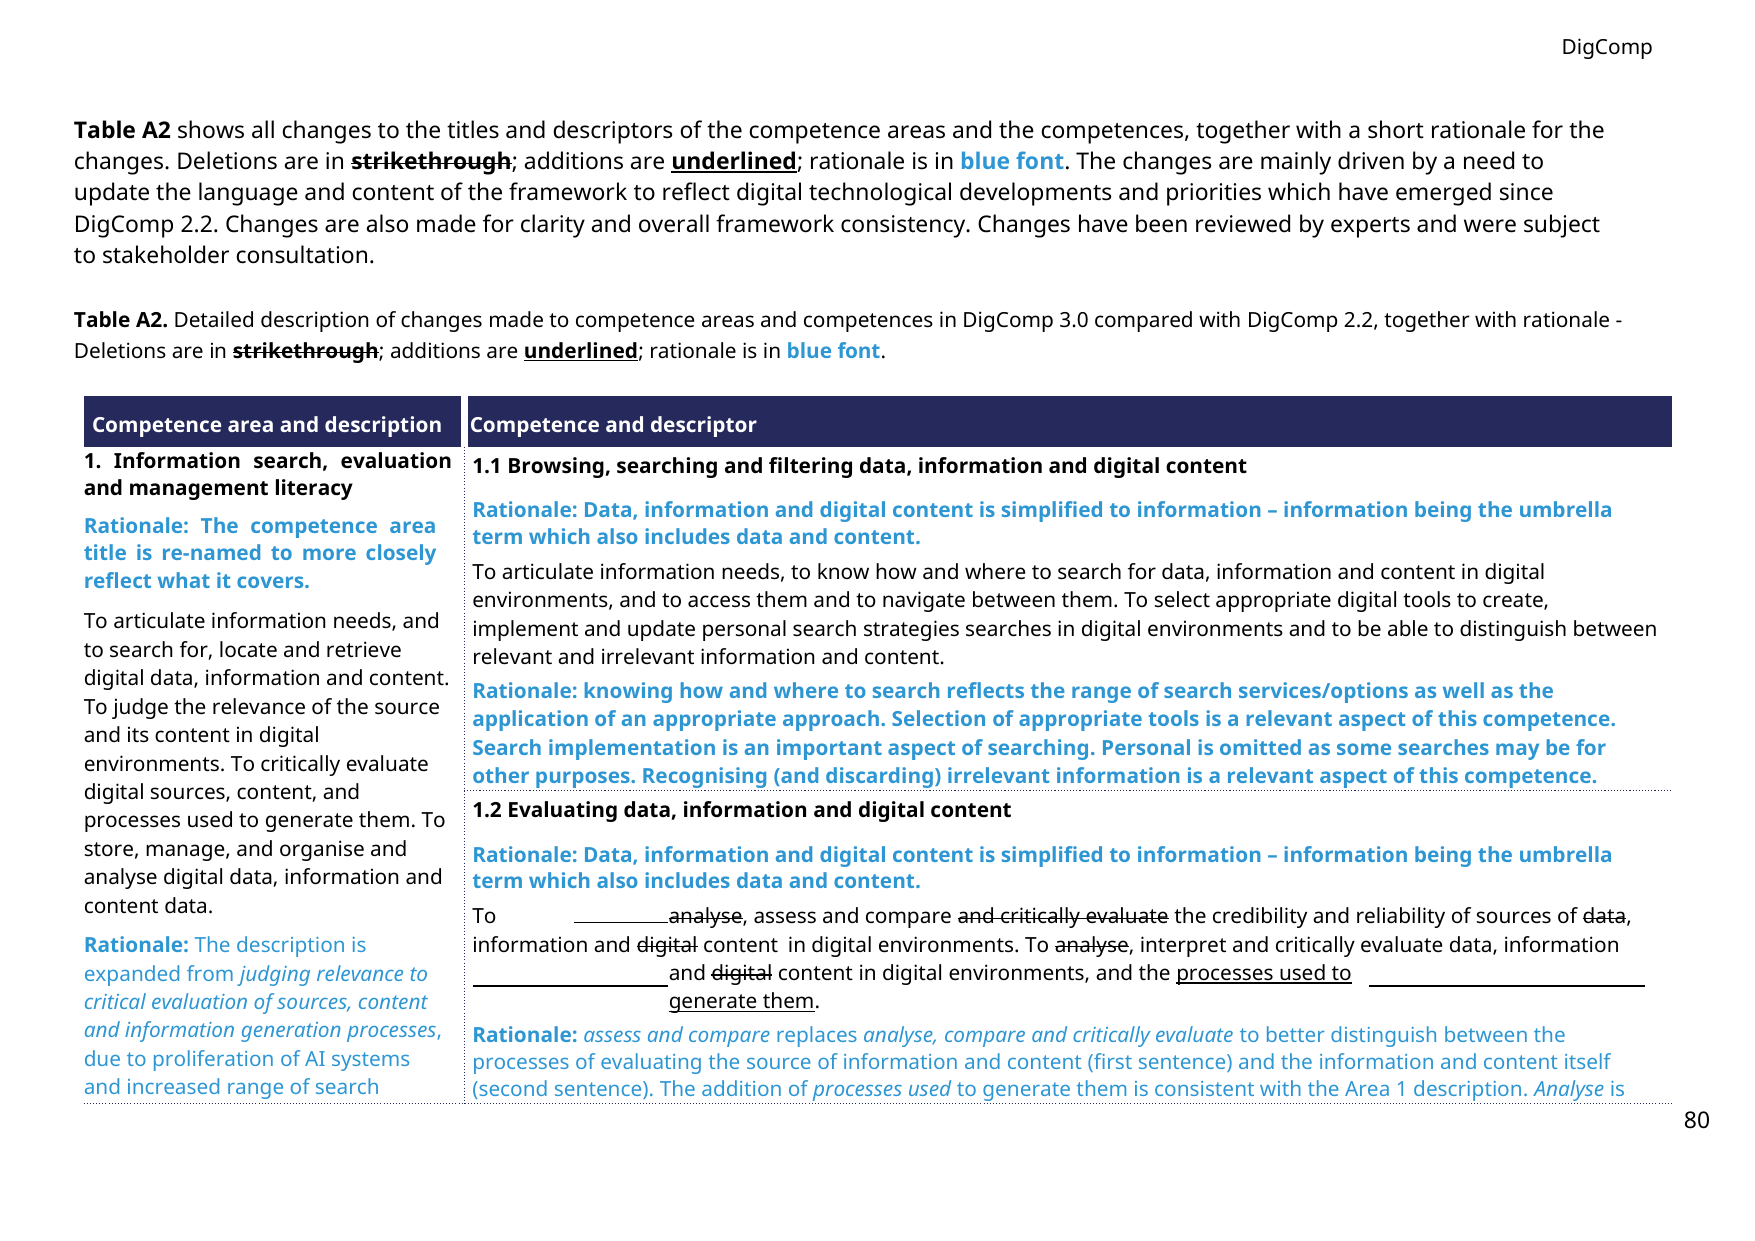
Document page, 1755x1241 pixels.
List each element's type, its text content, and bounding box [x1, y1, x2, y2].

text Table A2 shows all changes to the titles and descriptors of the competence areas and the competences, together with a short rationale for the changes. Deletions are in strikethrough; additions are underlined; rationale is in blue font. The changes are mainly driven by a need to update the language and content of the framework to reflect digital technological developments and priorities which have emerged since DigComp 2.2. Changes are also made for clarity and overall framework consistency. Changes have been reviewed by experts and were subject to stakeholder consultation. [74, 114, 1617, 270]
table_header Competence area and description [84, 396, 461, 447]
text Table A2. Detailed description of changes made to competence areas and competences in DigComp 3.0 compared with DigComp 2.2, together with rationale - Deletions are in strikethrough; additions are underlined; rationale is in blue font. [74, 305, 1710, 365]
table_cell 1. Information search, evaluation and management literacy Rationale: The competence area title is re-named to more closely reflect what it covers. To articulate information needs, and to search for, locate and retrieve digital data, information and content. To judge the relevance of the source and its content in digital environments. To critically evaluate digital sources, content, and processes used to generate them. To store, manage, and organise and analyse digital data, information and content data. Rationale: The description is expanded from judging relevance to critical evaluation of sources, content and information generation processes, due to proliferation of AI systems and increased range of search [84, 447, 464, 1103]
table_cell 1.1 Browsing, searching and filtering data, information and digital content Rationale: Data, information and digital content is simplified to information – information being the umbrella term which also includes data and content. To articulate information needs, to know how and where to search for data, information and content in digital environments, and to access them and to navigate between them. To select appropriate digital tools to create, implement and update personal search strategies searches in digital environments and to be able to distinguish between relevant and irrelevant information and content. Rationale: knowing how and where to search reflects the range of search services/options as well as the application of an appropriate approach. Selection of appropriate tools is a relevant aspect of this competence. Search implementation is an important aspect of searching. Personal is omitted as some searches may be for other purposes. Recognising (and discarding) irrelevant information is a relevant aspect of this competence. [464, 447, 1672, 790]
table_header Competence and descriptor [468, 396, 1672, 447]
table_cell 1.2 Evaluating data, information and digital content Rationale: Data, information and digital content is simplified to information – information being the umbrella term which also includes data and content. To analyse, assess and compare and critically evaluate the credibility and reliability of sources of data, information and digital content in digital environments. To analyse, interpret and critically evaluate data, information and digital content in digital environments, and the processes used to generate them. Rationale: assess and compare replaces analyse, compare and critically evaluate to better distinguish between the processes of evaluating the source of information and content (first sentence) and the information and content itself (second sentence). The addition of processes used to generate them is consistent with the Area 1 description. Analyse is [464, 790, 1672, 1103]
